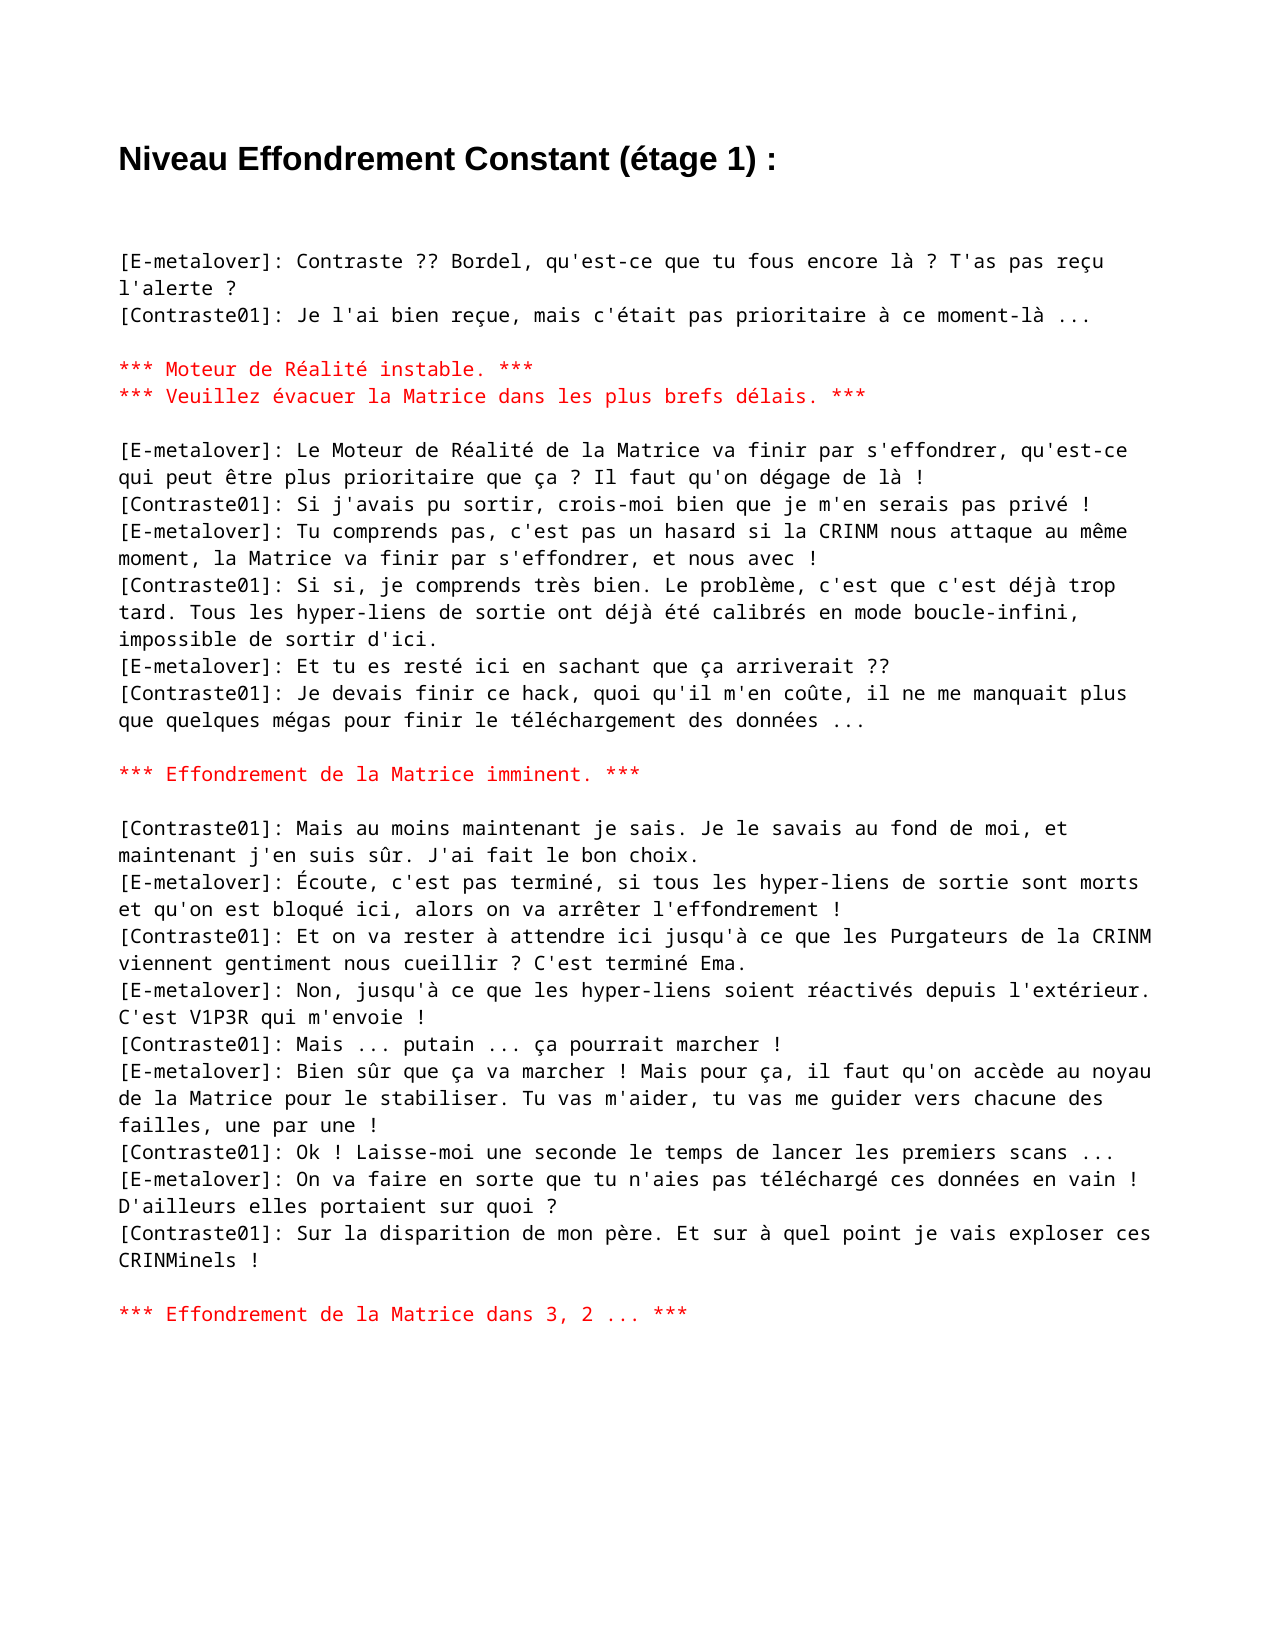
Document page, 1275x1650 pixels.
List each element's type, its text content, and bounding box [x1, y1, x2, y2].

text [Contraste01]: Je l'ai bien reçue, mais c'était pas prioritaire à ce moment-là ... [118, 302, 1157, 328]
text [E-metalover]: Bien sûr que ça va marcher ! Mais pour ça, il faut qu'on accède au noyau de la Matrice pour le stabiliser. Tu vas m'aider, tu vas me guider vers chacune des failles, une par une ! [118, 1057, 1157, 1138]
text *** Effondrement de la Matrice imminent. *** [118, 760, 1157, 787]
text *** Effondrement de la Matrice dans 3, 2 ... *** [118, 1300, 1157, 1327]
text *** Veuillez évacuer la Matrice dans les plus brefs délais. *** [118, 382, 1157, 409]
text [Contraste01]: Si si, je comprends très bien. Le problème, c'est que c'est déjà trop tard. Tous les hyper-liens de sortie ont déjà été calibrés en mode boucle-infini, impossible de sortir d'ici. [118, 571, 1157, 652]
text [Contraste01]: Si j'avais pu sortir, crois-moi bien que je m'en serais pas privé ! [118, 490, 1157, 517]
text [Contraste01]: Mais au moins maintenant je sais. Je le savais au fond de moi, et maintenant j'en suis sûr. J'ai fait le bon choix. [118, 814, 1157, 868]
text [Contraste01]: Et on va rester à attendre ici jusqu'à ce que les Purgateurs de la CRINM viennent gentiment nous cueillir ? C'est terminé Ema. [118, 922, 1157, 976]
text [E-metalover]: Écoute, c'est pas terminé, si tous les hyper-liens de sortie sont morts et qu'on est bloqué ici, alors on va arrêter l'effondrement ! [118, 868, 1157, 922]
text [Contraste01]: Sur la disparition de mon père. Et sur à quel point je vais exploser ces CRINMinels ! [118, 1219, 1157, 1273]
text [E-metalover]: On va faire en sorte que tu n'aies pas téléchargé ces données en vain ! D'ailleurs elles portaient sur quoi ? [118, 1165, 1157, 1219]
text *** Moteur de Réalité instable. *** [118, 356, 1157, 382]
text [E-metalover]: Contraste ?? Bordel, qu'est-ce que tu fous encore là ? T'as pas reçu l'alerte ? [118, 248, 1157, 302]
text [Contraste01]: Ok ! Laisse-moi une seconde le temps de lancer les premiers scans ... [118, 1138, 1157, 1165]
text [Contraste01]: Je devais finir ce hack, quoi qu'il m'en coûte, il ne me manquait plus que quelques mégas pour finir le téléchargement des données ... [118, 679, 1157, 733]
text [E-metalover]: Tu comprends pas, c'est pas un hasard si la CRINM nous attaque au même moment, la Matrice va finir par s'effondrer, et nous avec ! [118, 517, 1157, 571]
text [E-metalover]: Le Moteur de Réalité de la Matrice va finir par s'effondrer, qu'est-ce qui peut être plus prioritaire que ça ? Il faut qu'on dégage de là ! [118, 436, 1157, 490]
text [Contraste01]: Mais ... putain ... ça pourrait marcher ! [118, 1030, 1157, 1057]
text [E-metalover]: Non, jusqu'à ce que les hyper-liens soient réactivés depuis l'extérieur. C'est V1P3R qui m'envoie ! [118, 976, 1157, 1030]
text [E-metalover]: Et tu es resté ici en sachant que ça arriverait ?? [118, 652, 1157, 679]
subtitle Niveau Effondrement Constant (étage 1) : [118, 139, 1157, 178]
